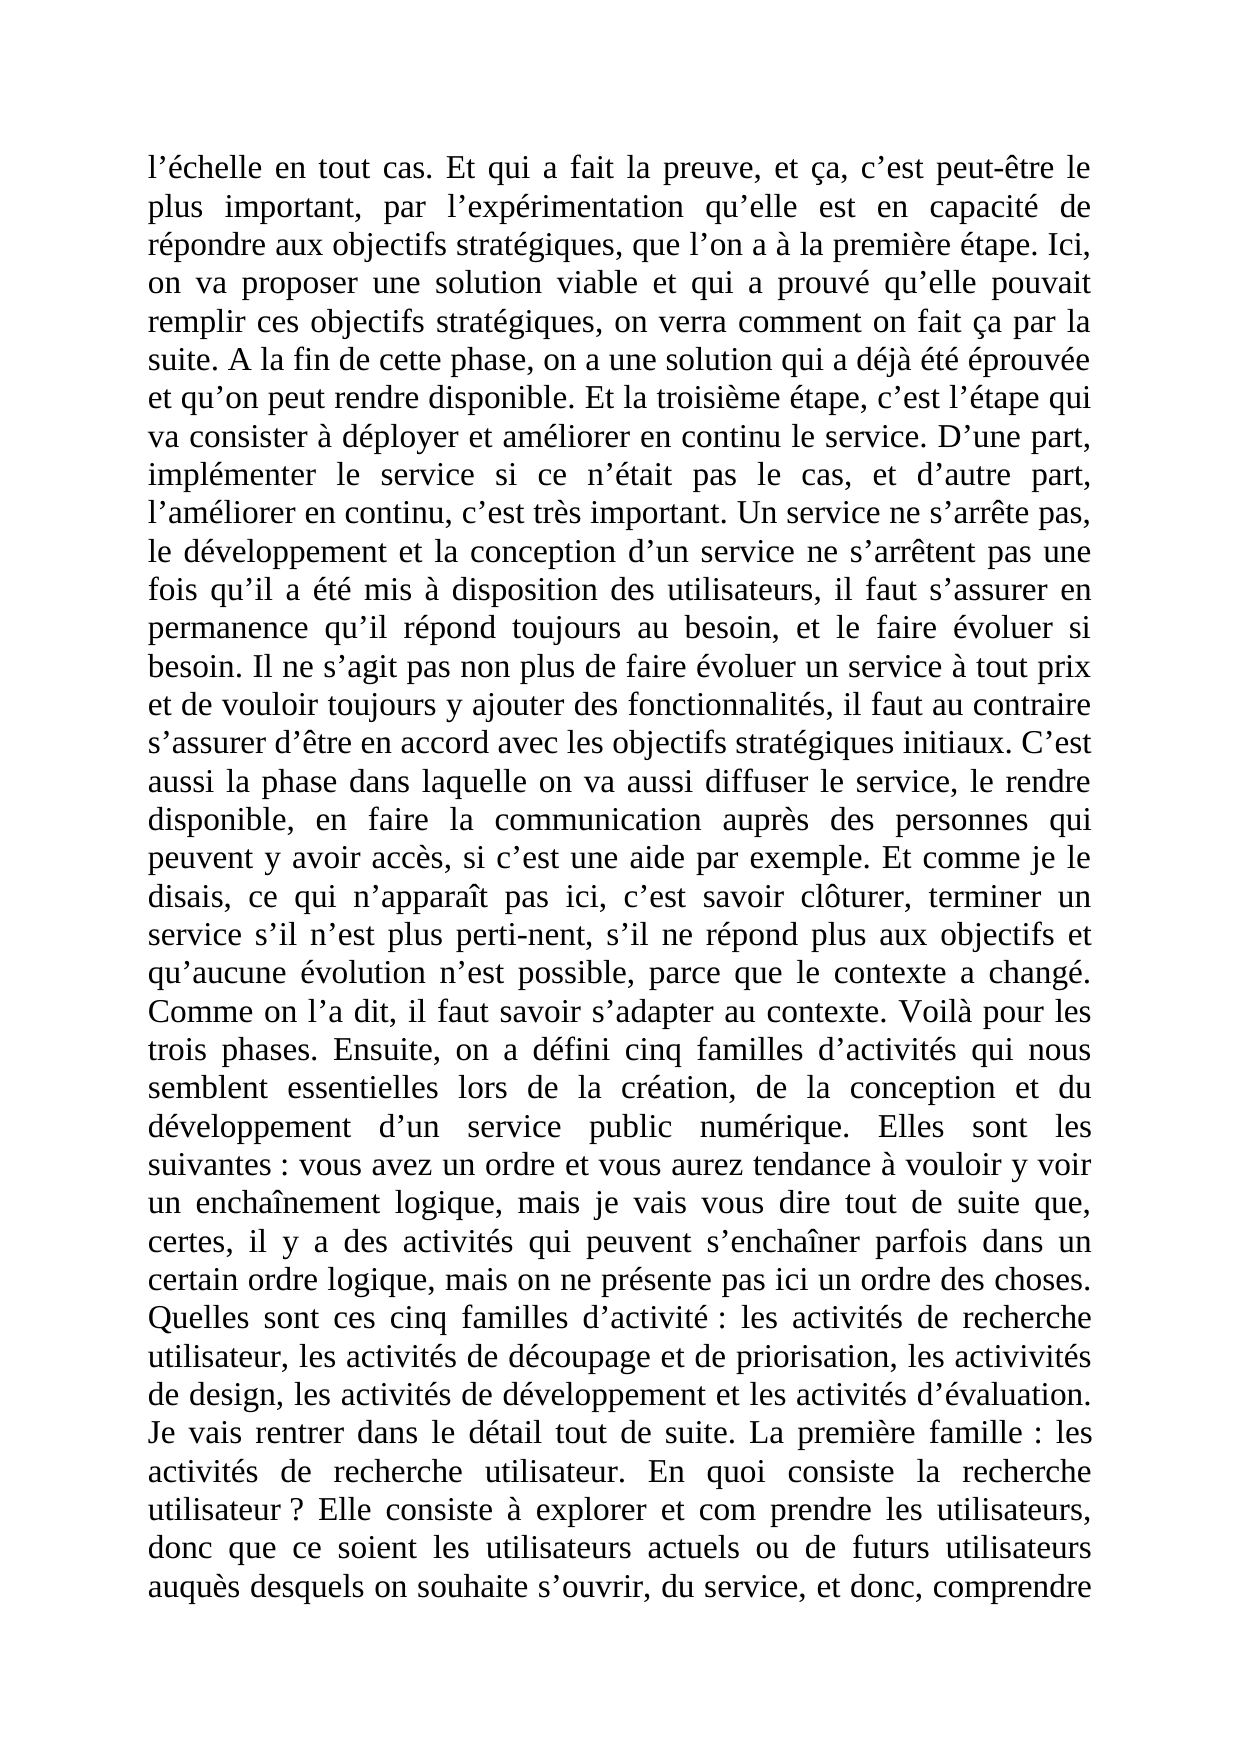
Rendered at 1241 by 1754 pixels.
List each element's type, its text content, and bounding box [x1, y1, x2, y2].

text l’échelle en tout cas. Et qui a fait la preuve, et ça, c’est peut-être le plus important, par l’expérimentation qu’elle est en capacité de répondre aux objectifs stratégiques, que l’on a à la première étape. Ici, on va proposer une solution viable et qui a prouvé qu’elle pouvait remplir ces objectifs stratégiques, on verra comment on fait ça par la suite. A la fin de cette phase, on a une solution qui a déjà été éprouvée et qu’on peut rendre disponible. Et la troisième étape, c’est l’étape qui va consister à déployer et améliorer en continu le service. D’une part, implémenter le service si ce n’était pas le cas, et d’autre part, l’améliorer en continu, c’est très important. Un service ne s’arrête pas, le développement et la conception d’un service ne s’arrêtent pas une fois qu’il a été mis à disposition des utilisateurs, il faut s’assurer en permanence qu’il répond toujours au besoin, et le faire évoluer si besoin. Il ne s’agit pas non plus de faire évoluer un service à tout prix et de vouloir toujours y ajouter des fonctionnalités, il faut au contraire s’assurer d’être en accord avec les objectifs stratégiques initiaux. C’est aussi la phase dans laquelle on va aussi diffuser le service, le rendre disponible, en faire la communication auprès des personnes qui peuvent y avoir accès, si c’est une aide par exemple. Et comme je le disais, ce qui n’apparaît pas ici, c’est savoir clôturer, terminer un service s’il n’est plus perti-nent, s’il ne répond plus aux objectifs et qu’aucune évolution n’est possible, parce que le contexte a changé. Comme on l’a dit, il faut savoir s’adapter au contexte. Voilà pour les trois phases. Ensuite, on a défini cinq familles d’activités qui nous semblent essentielles lors de la création, de la conception et du développement d’un service public numérique. Elles sont les suivantes : vous avez un ordre et vous aurez tendance à vouloir y voir un enchaînement logique, mais je vais vous dire tout de suite que, certes, il y a des activités qui peuvent s’enchaîner parfois dans un certain ordre logique, mais on ne présente pas ici un ordre des choses. Quelles sont ces cinq familles d’activité : les activités de recherche utilisateur, les activités de découpage et de priorisation, les activivités de design, les activités de développement et les activités d’évaluation. Je vais rentrer dans le détail tout de suite. La première famille : les activités de recherche utilisateur. En quoi consiste la recherche utilisateur ? Elle consiste à explorer et com prendre les utilisateurs, donc que ce soient les utilisateurs actuels ou de futurs utilisateurs auquès desquels on souhaite s’ouvrir, du service, et donc, comprendre [148, 148, 1093, 1604]
